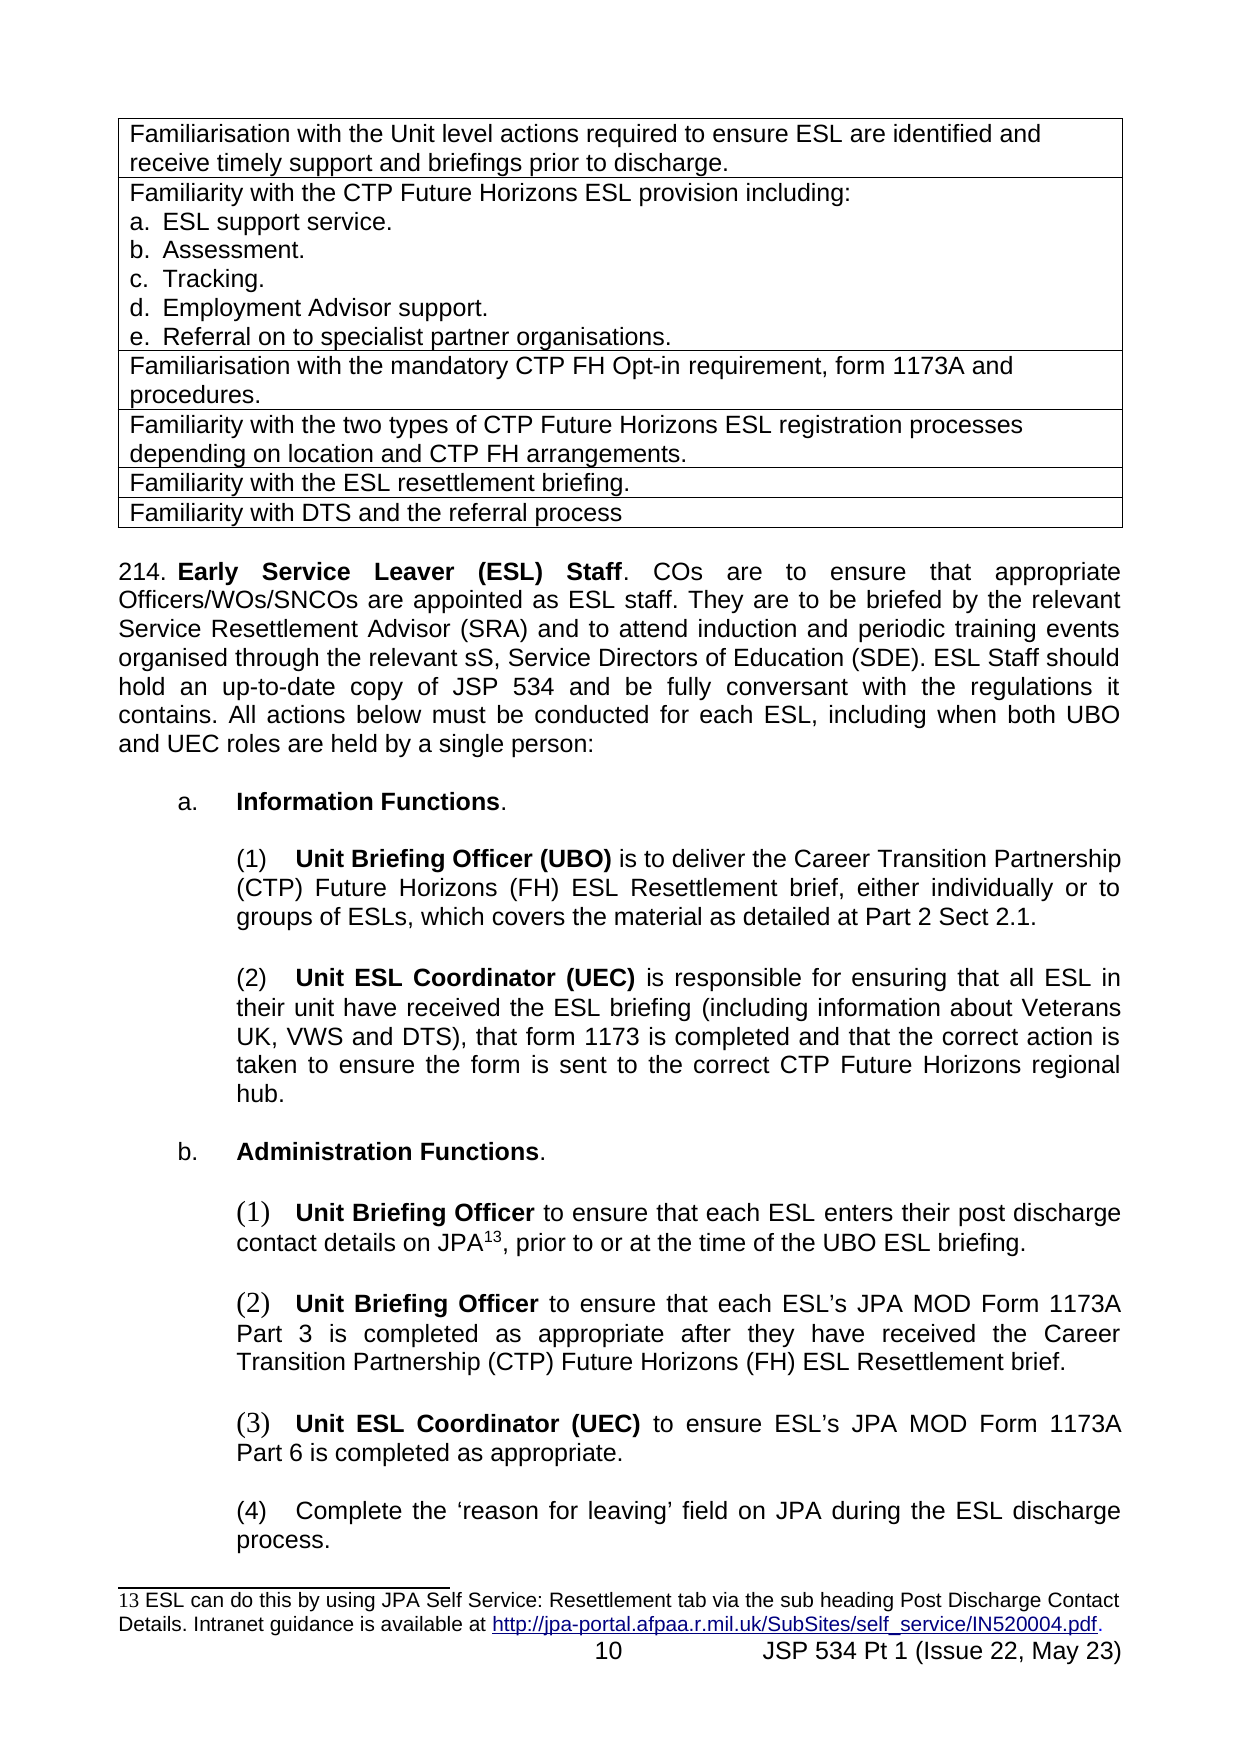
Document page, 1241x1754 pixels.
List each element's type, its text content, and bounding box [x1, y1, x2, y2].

text (2) Unit ESL Coordinator (UEC) is responsible for ensuring that all ESL in their unit have received the ESL briefing (including information about Veterans UK, VWS and DTS), that form 1173 is completed and that the correct action is taken to ensure the form is sent to the correct CTP Future Horizons regional hub. [236, 959, 1122, 1108]
list Early Service Leaver (ESL) Staff. COs are to ensure that appropriate Officers/WOs/SNCOs are appointed as ESL staff. They are to be briefed by the relevant Service Resettlement Advisor (SRA) and to attend induction and periodic training events organised through the relevant sS, Service Directors of Education (SDE). ESL Staff should hold an up-to-date copy of JSP 534 and be fully conversant with the regulations it contains. All actions below must be conducted for each ESL, including when both UBO and UEC roles are held by a single person: [118, 557, 1122, 758]
list Unit ESL Coordinator (UEC) to ensure ESL’s JPA MOD Form 1173A Part 6 is completed as appropriate. [236, 1405, 1122, 1467]
text b. Administration Functions. [177, 1136, 1122, 1165]
table_cell Familiarity with DTS and the referral process [119, 498, 1122, 527]
table_cell Familiarity with the two types of CTP Future Horizons ESL registration processes depending on location and CTP FH arrangements. [119, 410, 1122, 467]
list Unit Briefing Officer to ensure that each ESL’s JPA MOD Form 1173A Part 3 is completed as appropriate after they have received the Career Transition Partnership (CTP) Future Horizons (FH) ESL Resettlement brief. [236, 1285, 1122, 1376]
table_cell Familiarisation with the mandatory CTP FH Opt-in requirement, form 1173A and procedures. [119, 351, 1122, 409]
table_cell Familiarity with the CTP Future Horizons ESL provision including: ESL support service. Assessment. Tracking. Employment Advisor support. Referral on to specialist partner organisations. [119, 178, 1122, 350]
list Complete the ‘reason for leaving’ field on JPA during the ESL discharge process. [236, 1496, 1122, 1553]
table_cell Familiarity with the ESL resettlement briefing. [119, 468, 1122, 497]
text (1) Unit Briefing Officer (UBO) is to deliver the Career Transition Partnership (CTP) Future Horizons (FH) ESL Resettlement brief, either individually or to groups of ESLs, which covers the material as detailed at Part 2 Sect 2.1. [236, 844, 1122, 930]
text a. Information Functions. [177, 787, 1122, 815]
table_cell Familiarisation with the Unit level actions required to ensure ESL are identified and receive timely support and briefings prior to discharge. [119, 119, 1122, 177]
list Unit Briefing Officer to ensure that each ESL enters their post discharge contact details on JPA, prior to or at the time of the UBO ESL briefing. [236, 1194, 1122, 1256]
list ESL can do this by using JPA Self Service: Resettlement tab via the sub heading Post Discharge Contact Details. Intranet guidance is available at http://jpa-portal.afpaa.r.mil.uk/SubSites/self_service/IN520004.pdf. [118, 1588, 1122, 1636]
